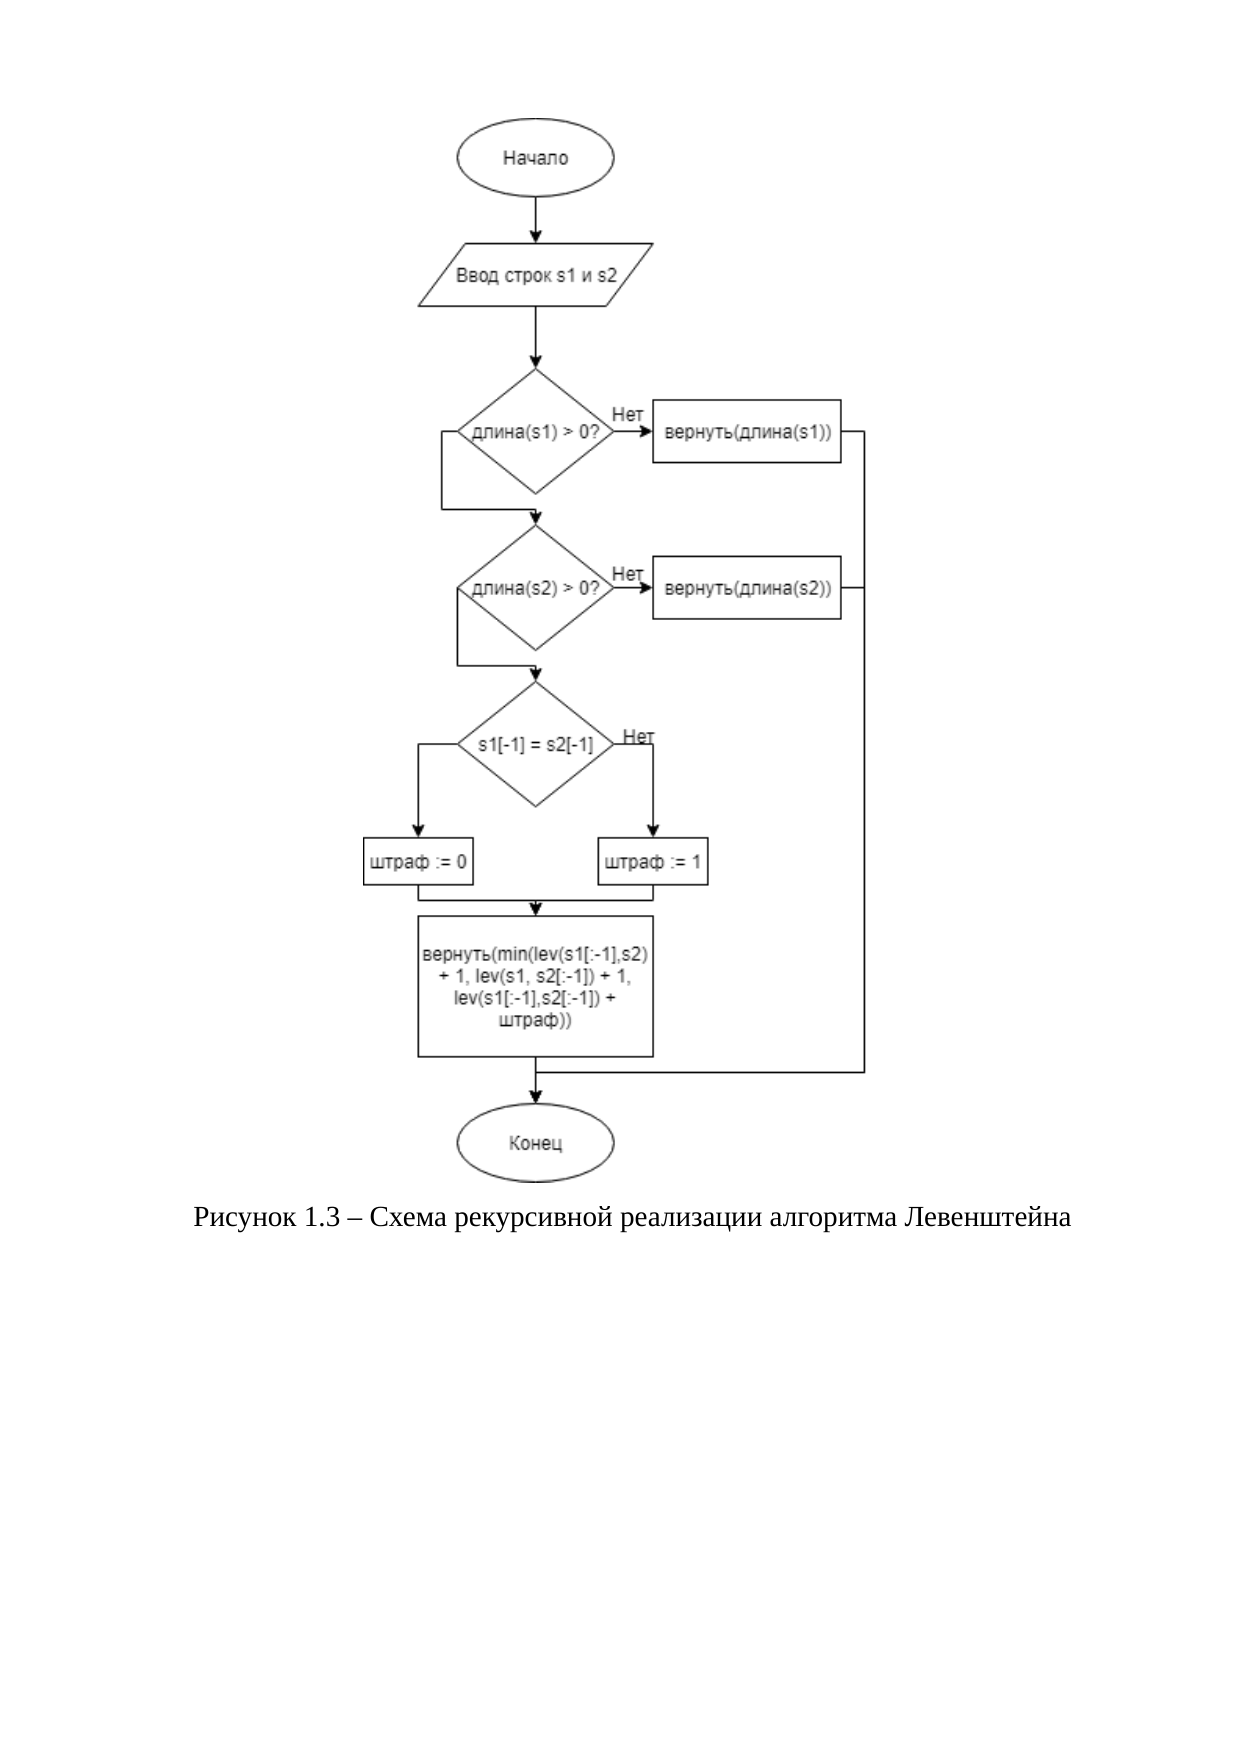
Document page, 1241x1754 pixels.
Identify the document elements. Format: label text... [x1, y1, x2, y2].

picture [363, 118, 878, 1183]
list Рисунок 1.3 – Схема рекурсивной реализации алгоритма Левенштейна [156, 131, 1122, 1232]
